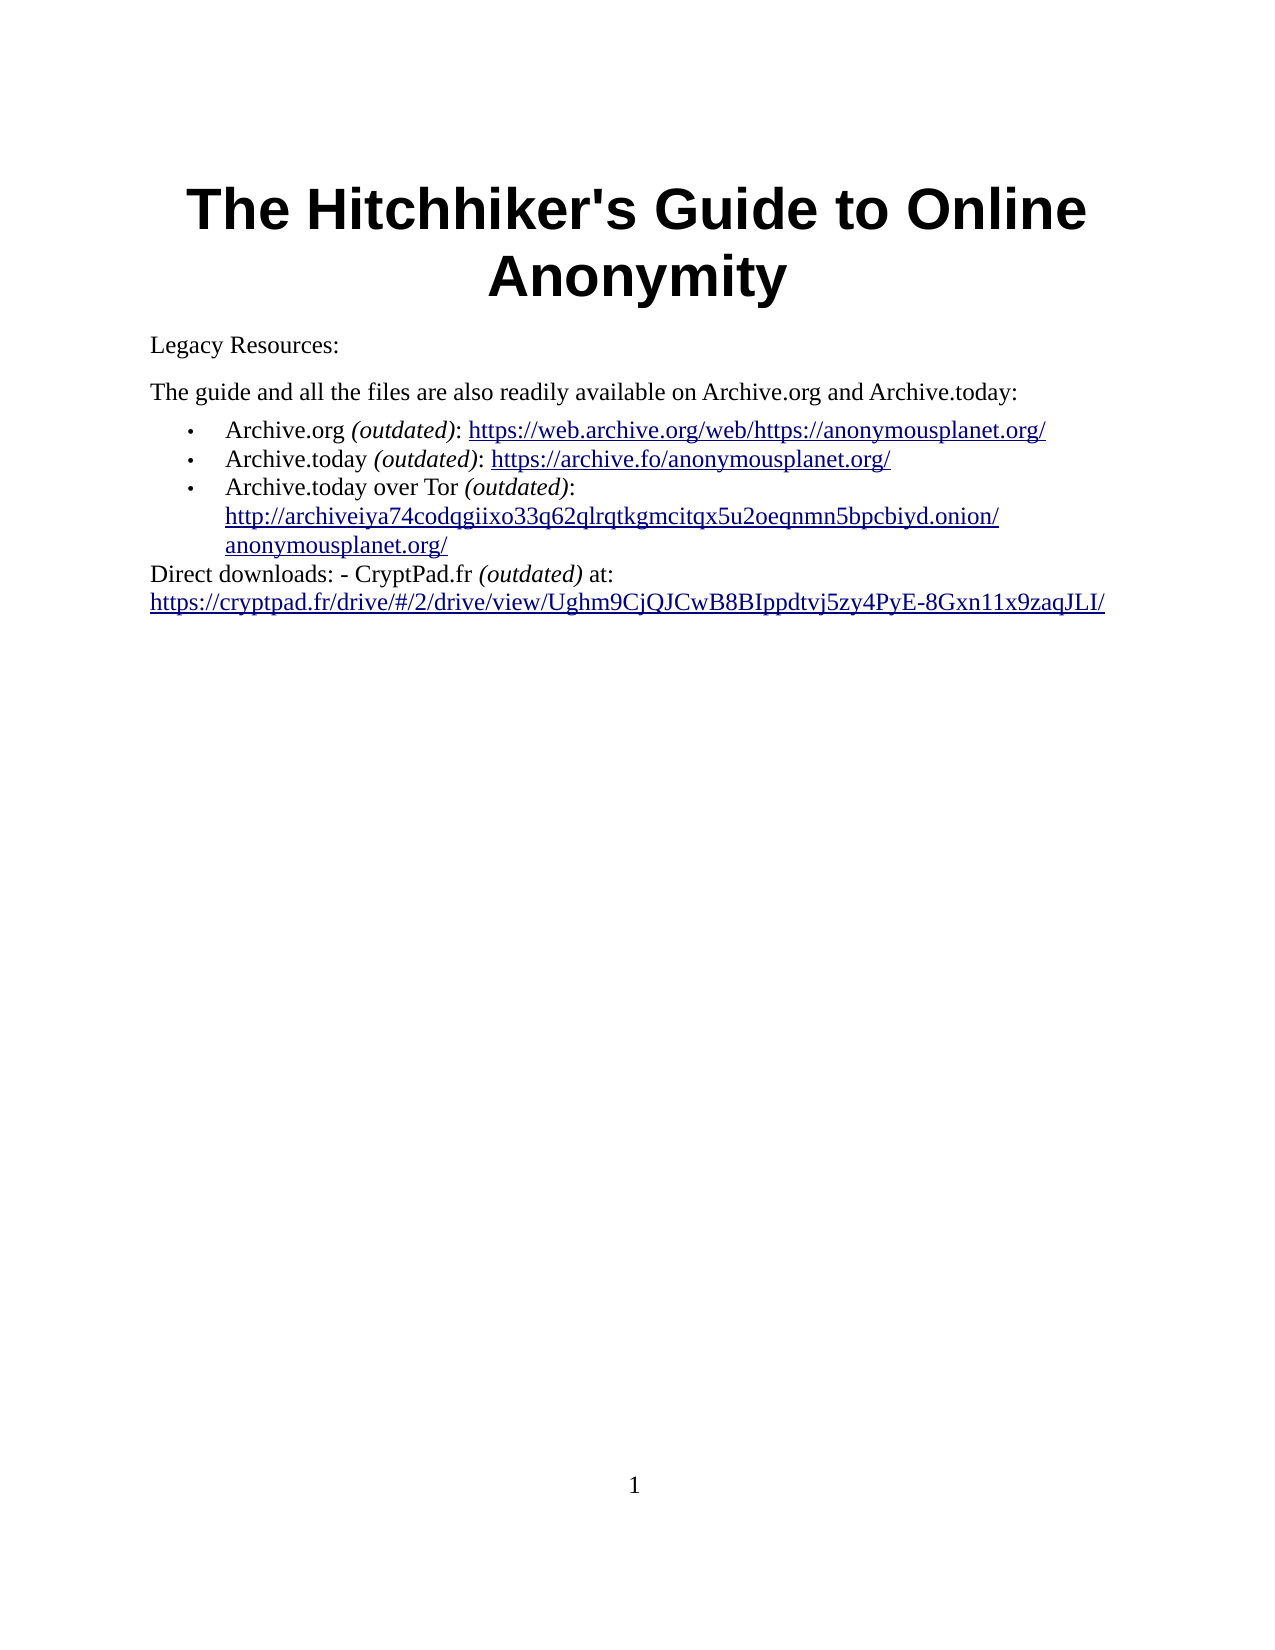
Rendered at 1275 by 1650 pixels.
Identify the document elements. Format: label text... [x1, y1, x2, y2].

list Archive.org (outdated): https://web.archive.org/web/https://anonymousplanet.org/ [187, 415, 1125, 444]
text Direct downloads: - CryptPad.fr (outdated) at: https://cryptpad.fr/drive/#/2/drive/view/Ughm9CjQJCwB8BIppdtvj5zy4PyE-8Gxn11x9zaqJLI/ [150, 559, 1125, 616]
title The Hitchhiker's Guide to Online Anonymity [150, 175, 1125, 309]
text The guide and all the files are also readily available on Archive.org and Archive.today: [150, 377, 1125, 406]
list Archive.today (outdated): https://archive.fo/anonymousplanet.org/ [187, 444, 1125, 472]
list Archive.today over Tor (outdated): http://archiveiya74codqgiixo33q62qlrqtkgmcitqx5u2oeqnmn5bpcbiyd.onion/anonymousplanet.org/ [187, 472, 1125, 559]
text Legacy Resources: [150, 331, 1125, 359]
